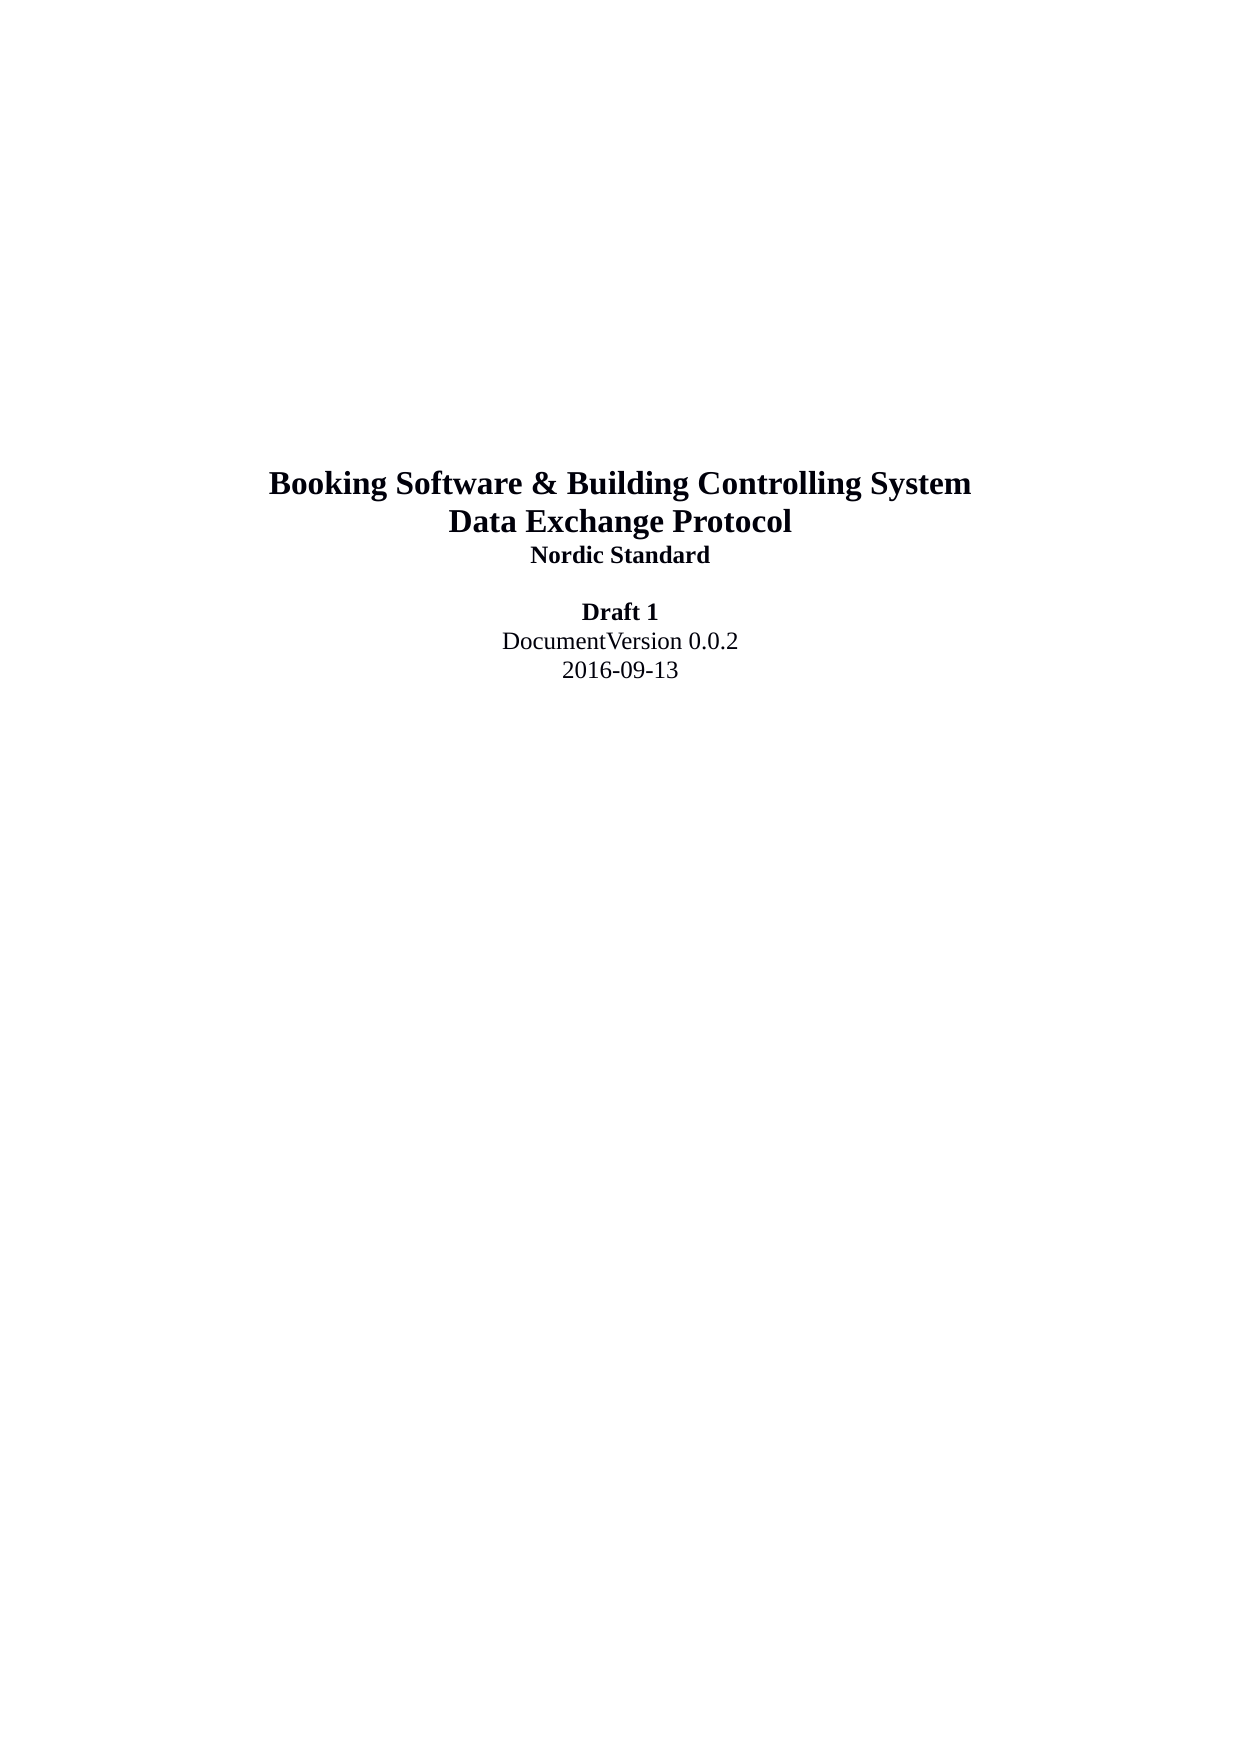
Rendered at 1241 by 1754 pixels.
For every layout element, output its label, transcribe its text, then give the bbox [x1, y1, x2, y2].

text 2016-09-13 [118, 655, 1122, 683]
text Draft 1 [118, 597, 1122, 626]
text Nordic Standard [118, 540, 1122, 568]
text Booking Software & Building Controlling System [118, 463, 1122, 501]
text Data Exchange Protocol [118, 501, 1122, 540]
text DocumentVersion 0.0.2 [118, 626, 1122, 655]
